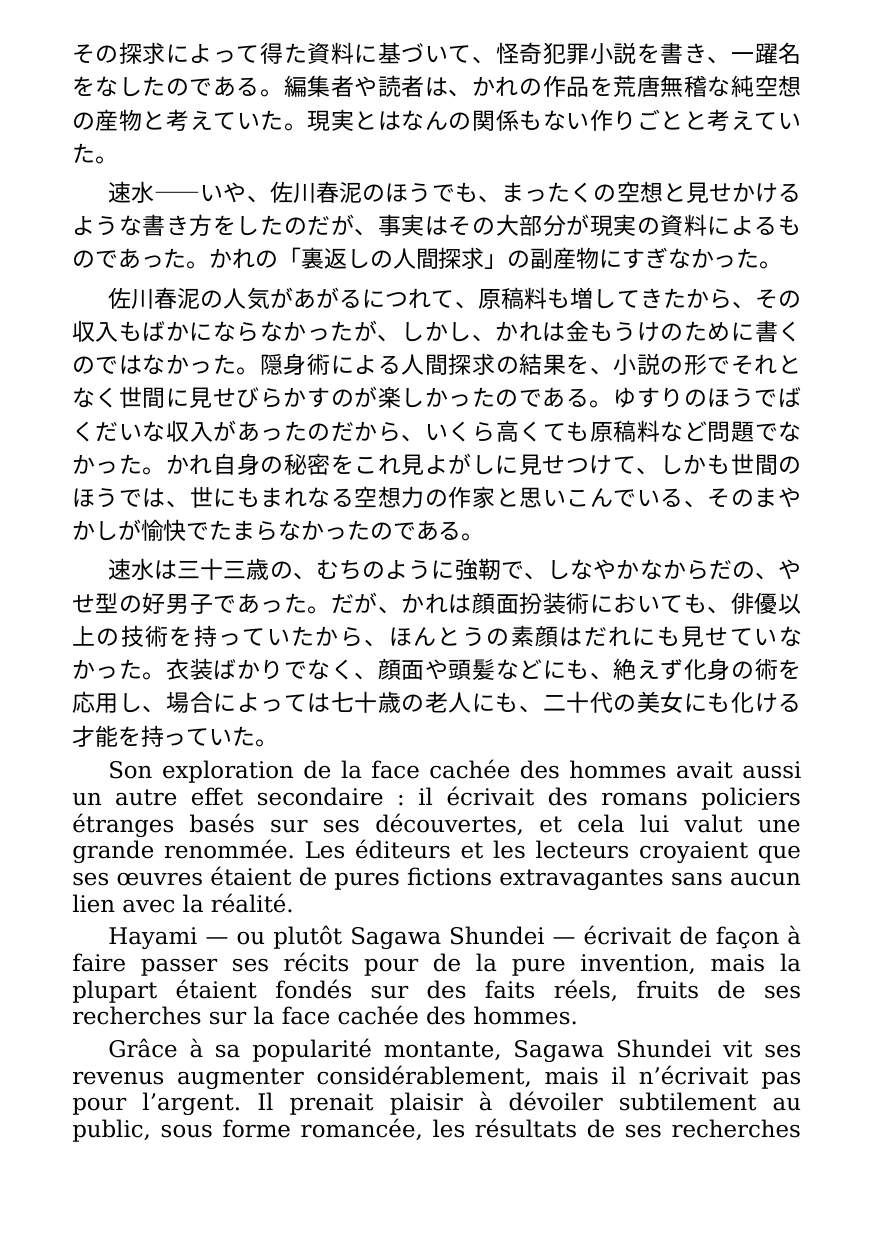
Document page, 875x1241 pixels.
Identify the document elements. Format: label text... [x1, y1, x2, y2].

text その探求によって得た資料に基づいて、怪奇犯罪小説を書き、一躍名をなしたのである。編集者や読者は、かれの作品を荒唐無稽な純空想の産物と考えていた。現実とはなんの関係もない作りごとと考えていた。 [72, 36, 802, 169]
text Hayami — ou plutôt Sagawa Shundei — écrivait de façon à faire passer ses récits pour de la pure invention, mais la plupart étaient fondés sur des faits réels, fruits de ses recherches sur la face cachée des hommes. [72, 923, 802, 1030]
text 速水――いや、佐川春泥のほうでも、まったくの空想と見せかけるような書き方をしたのだが、事実はその大部分が現実の資料によるものであった。かれの「裏返しの人間探求」の副産物にすぎなかった。 [72, 175, 802, 274]
text Son exploration de la face cachée des hommes avait aussi un autre effet secondaire : il écrivait des romans policiers étranges basés sur ses découvertes, et cela lui valut une grande renommée. Les éditeurs et les lecteurs croyaient que ses œuvres étaient de pures fictions extravagantes sans aucun lien avec la réalité. [72, 758, 802, 918]
text 速水は三十三歳の、むちのように強靭で、しなやかなからだの、やせ型の好男子であった。だが、かれは顔面扮装術においても、俳優以上の技術を持っていたから、ほんとうの素顔はだれにも見せていなかった。衣装ばかりでなく、顔面や頭髪などにも、絶えず化身の術を応用し、場合によっては七十歳の老人にも、二十代の美女にも化ける才能を持っていた。 [72, 552, 802, 752]
text 佐川春泥の人気があがるにつれて、原稿料も増してきたから、その収入もばかにならなかったが、しかし、かれは金もうけのために書くのではなかった。隠身術による人間探求の結果を、小説の形でそれとなく世間に見せびらかすのが楽しかったのである。ゆすりのほうでばくだいな収入があったのだから、いくら高くても原稿料など問題でなかった。かれ自身の秘密をこれ見よがしに見せつけて、しかも世間のほうでは、世にもまれなる空想力の作家と思いこんでいる、そのまやかしが愉快でたまらなかったのである。 [72, 281, 802, 546]
text Grâce à sa popularité montante, Sagawa Shundei vit ses revenus augmenter considérablement, mais il n’écrivait pas pour l’argent. Il prenait plaisir à dévoiler subtilement au public, sous forme romancée, les résultats de ses recherches [72, 1036, 802, 1143]
